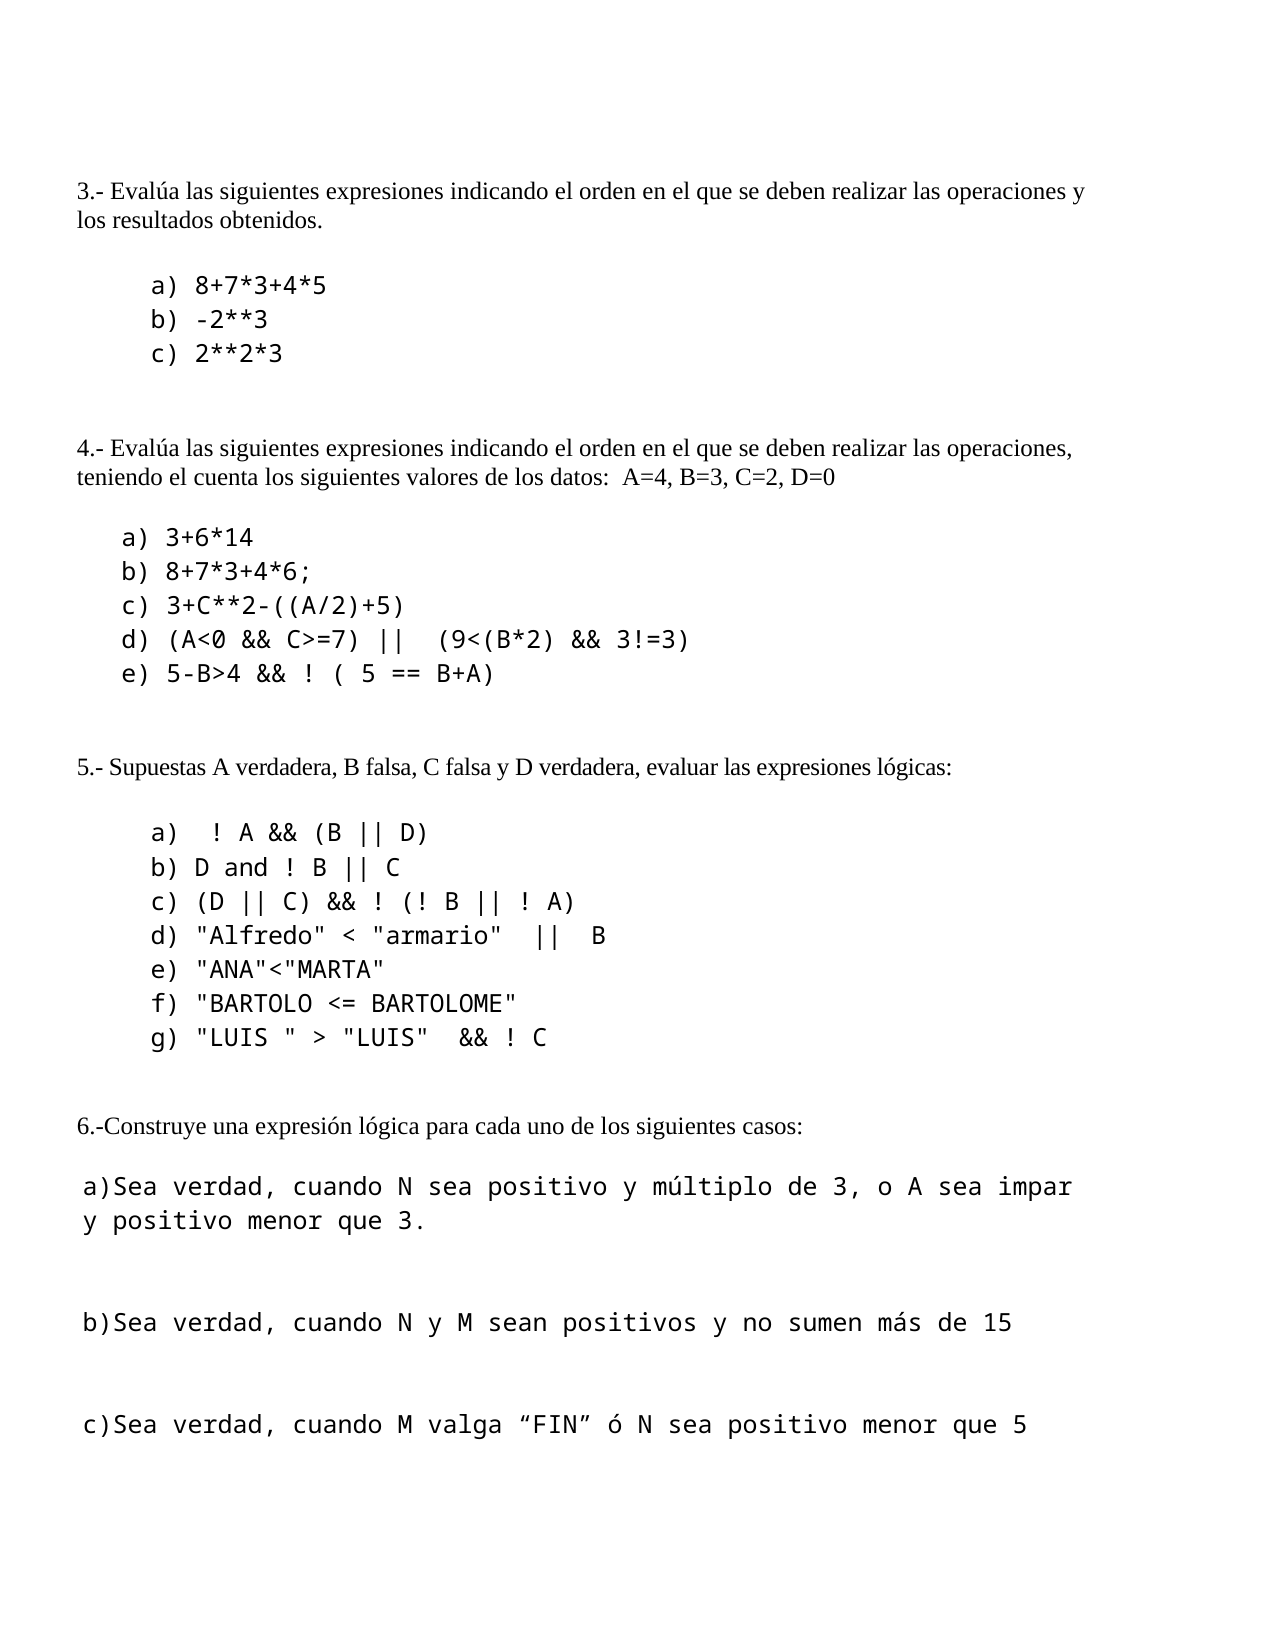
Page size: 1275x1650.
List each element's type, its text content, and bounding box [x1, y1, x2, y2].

text 5.- Supuestas A verdadera, B falsa, C falsa y D verdadera, evaluar las expresiones lógicas: [77, 752, 1098, 781]
text e) "ANA"<"MARTA" [77, 951, 1098, 985]
text c) 2**2*3 [77, 336, 1098, 370]
text b) -2**3 [77, 302, 1098, 336]
text a) 3+6*14 [77, 519, 1098, 553]
text c) 3+C**2-((A/2)+5) [77, 587, 1098, 621]
text c) (D || C) && ! (! B || ! A) [77, 883, 1098, 917]
text d) (A<0 && C>=7) || (9<(B*2) && 3!=3) [77, 621, 1098, 655]
text g) "LUIS " > "LUIS" && ! C [77, 1019, 1098, 1053]
text f) "BARTOLO <= BARTOLOME" [77, 985, 1098, 1019]
text e) 5-B>4 && ! ( 5 == B+A) [77, 655, 1098, 689]
text d) "Alfredo" < "armario" || B [77, 917, 1098, 951]
list b)Sea verdad, cuando N y M sean positivos y no sumen más de 15 [82, 1305, 1098, 1339]
text a) ! A && (B || D) [77, 815, 1098, 849]
text b) 8+7*3+4*6; [77, 553, 1098, 587]
text 3.- Evalúa las siguientes expresiones indicando el orden en el que se deben realizar las operaciones y los resultados obtenidos. [77, 176, 1098, 234]
text 4.- Evalúa las siguientes expresiones indicando el orden en el que se deben realizar las operaciones, teniendo el cuenta los siguientes valores de los datos: A=4, B=3, C=2, D=0 [77, 433, 1098, 490]
list c)Sea verdad, cuando M valga “FIN” ó N sea positivo menor que 5 [82, 1407, 1098, 1441]
text a) 8+7*3+4*5 [77, 268, 1098, 302]
text b) D and ! B || C [77, 849, 1098, 883]
text 6.-Construye una expresión lógica para cada uno de los siguientes casos: [77, 1111, 1098, 1140]
list a)Sea verdad, cuando N sea positivo y múltiplo de 3, o A sea impar y positivo menor que 3. [82, 1168, 1098, 1237]
